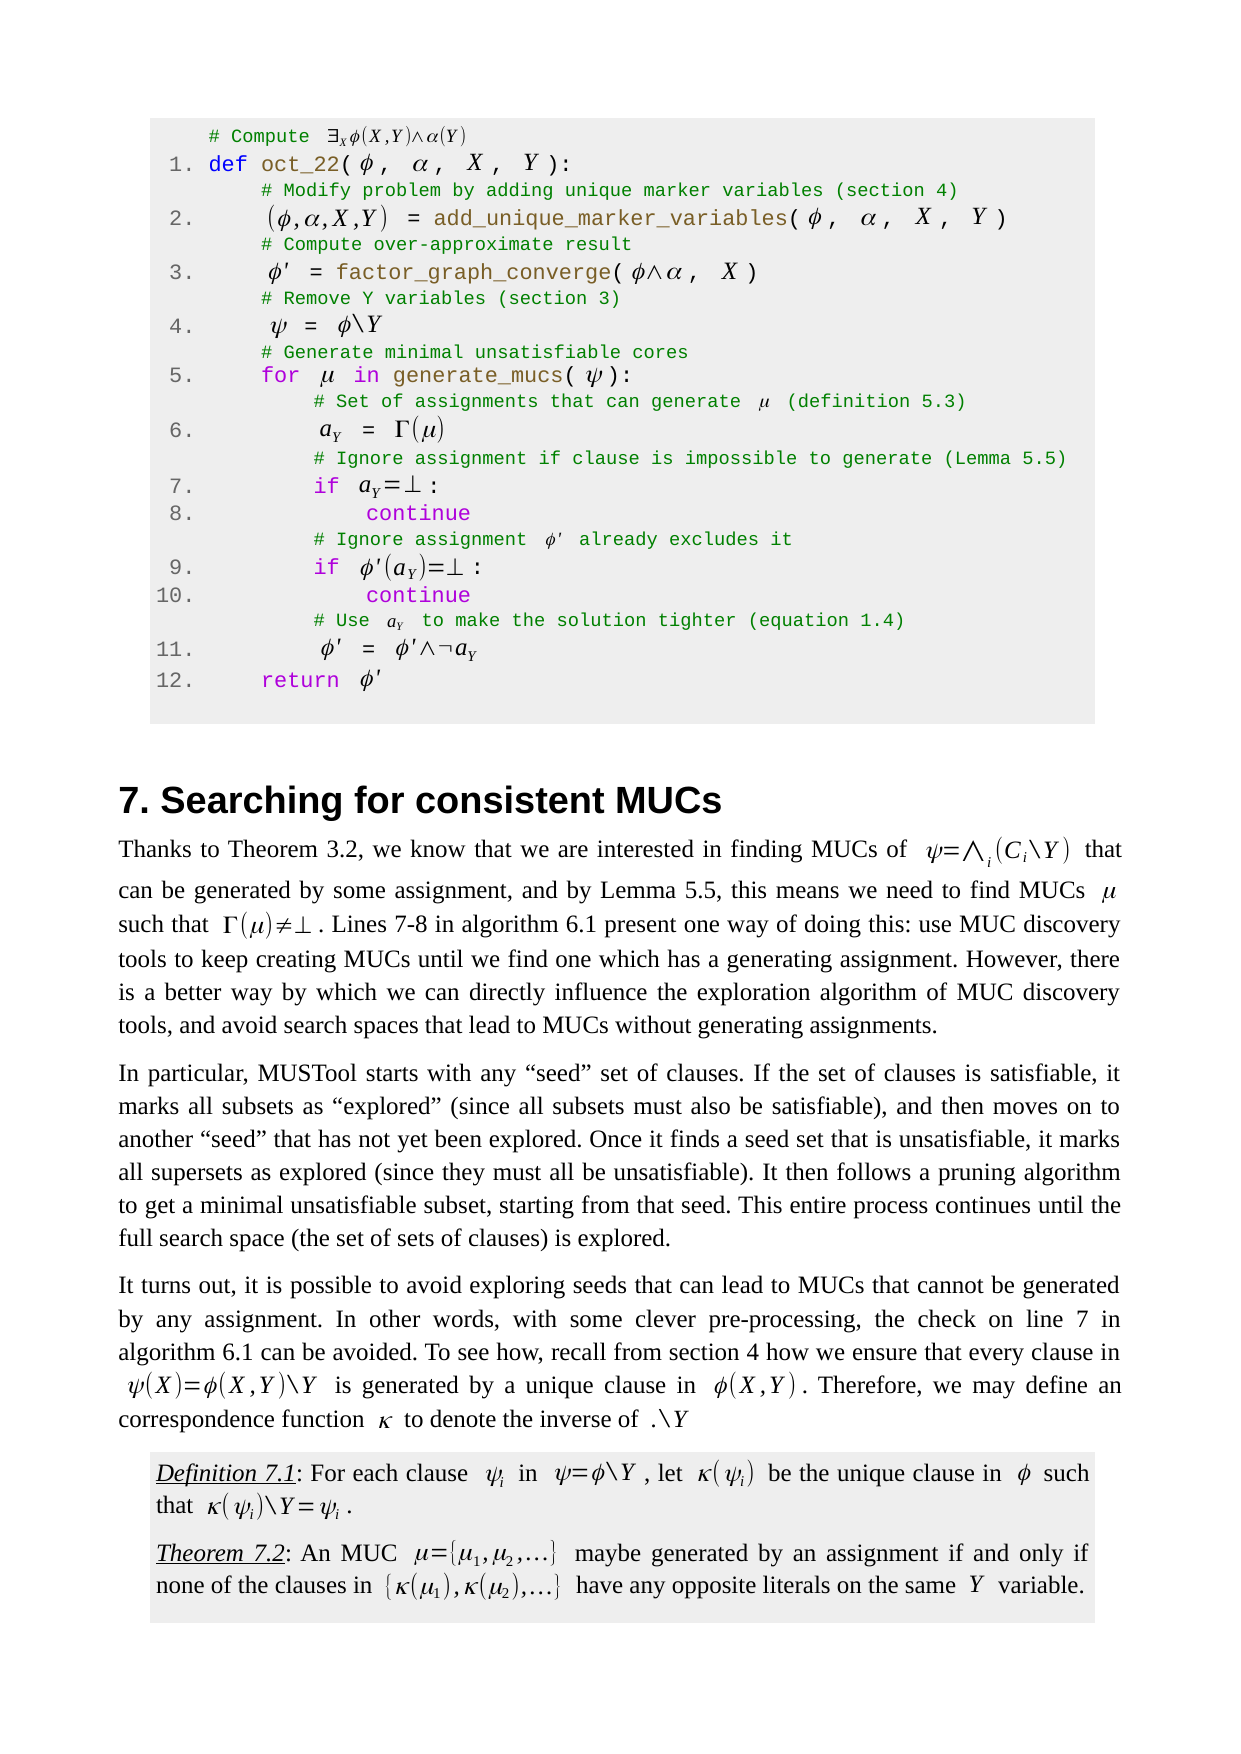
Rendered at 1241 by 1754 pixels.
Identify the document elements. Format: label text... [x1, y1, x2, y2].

table_header Algorithm 6.1: # Compute 1. def oct_22(, , , ): # Modify problem by adding unique marker variables (section 4) 2. = add_unique_marker_variables(, , , ) # Compute over-approximate result 3. = factor_graph_converge(, ) # Remove Y variables (section 3) 4. = # Generate minimal unsatisfiable cores 5. for in generate_mucs(): # Set of assignments that can generate (definition 5.3) 6. = # Ignore assignment if clause is impossible to generate (Lemma 5.5) 7. if : 8. continue # Ignore assignment already excludes it 9. if : 10. continue # Use to make the solution tighter (equation 1.4) 11. = 12. return [150, 118, 1095, 724]
text In particular, MUSTool starts with any “seed” set of clauses. If the set of clauses is satisfiable, it marks all subsets as “explored” (since all subsets must also be satisfiable), and then moves on to another “seed” that has not yet been explored. Once it finds a seed set that is unsatisfiable, it marks all supersets as explored (since they must all be unsatisfiable). It then follows a pruning algorithm to get a minimal unsatisfiable subset, starting from that seed. This entire process continues until the full search space (the set of sets of clauses) is explored. [118, 1058, 1122, 1252]
text Thanks to Theorem 3.2, we know that we are interested in finding MUCs of that can be generated by some assignment, and by Lemma 5.5, this means we need to find MUCs such that . Lines 7-8 in algorithm 6.1 present one way of doing this: use MUC discovery tools to keep creating MUCs until we find one which has a generating assignment. However, there is a better way by which we can directly influence the exploration algorithm of MUC discovery tools, and avoid search spaces that lead to MUCs without generating assignments. [118, 834, 1122, 1039]
text It turns out, it is possible to avoid exploring seeds that can lead to MUCs that cannot be generated by any assignment. In other words, with some clever pre-processing, the check on line 7 in algorithm 6.1 can be avoided. To see how, recall from section 4 how we ensure that every clause in is generated by a unique clause in . Therefore, we may define an correspondence function to denote the inverse of [118, 1271, 1122, 1433]
subtitle 7. Searching for consistent MUCs [118, 778, 1122, 822]
table_header Definition 7.1: For each clause in , let be the unique clause in such that . Theorem 7.2: An MUC maybe generated by an assignment if and only if none of the clauses in have any opposite literals on the same variable. [150, 1452, 1095, 1623]
